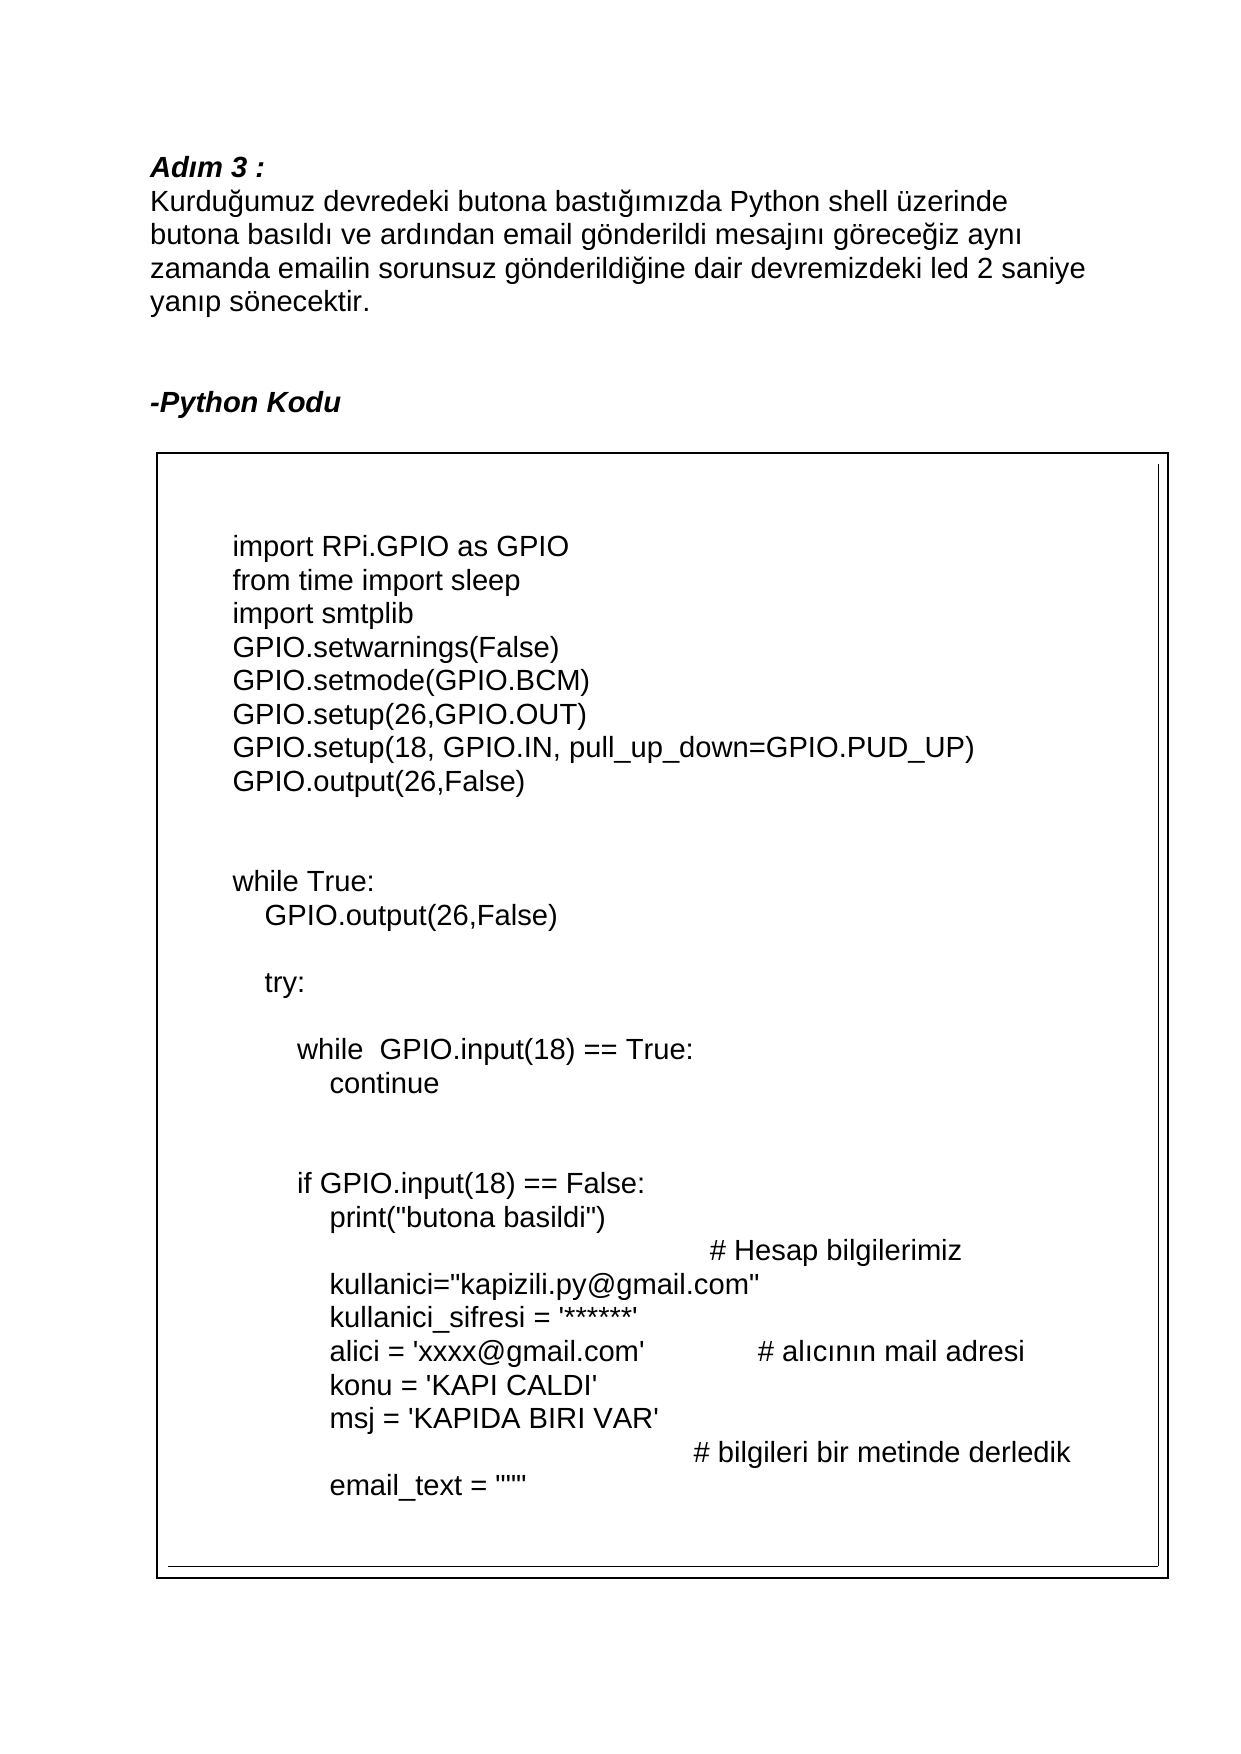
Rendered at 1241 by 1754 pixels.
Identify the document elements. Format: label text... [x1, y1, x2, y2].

text -Python Kodu [150, 385, 1091, 418]
text zamanda emailin sorunsuz gönderildiğine dair devremizdeki led 2 saniye yanıp sönecektir. [150, 251, 1091, 318]
text Kurduğumuz devredeki butona bastığımızda Python shell üzerinde butona basıldı ve ardından email gönderildi mesajını göreceğiz aynı [150, 183, 1091, 251]
table_header import RPi.GPIO as GPIO from time import sleep import smtplib GPIO.setwarnings(False) GPIO.setmode(GPIO.BCM) GPIO.setup(26,GPIO.OUT) GPIO.setup(18, GPIO.IN, pull_up_down=GPIO.PUD_UP) GPIO.output(26,False) while True: GPIO.output(26,False) try: while GPIO.input(18) == True: continue if GPIO.input(18) == False: print("butona basildi") # Hesap bilgilerimiz kullanici="kapizili.py@gmail.com" kullanici_sifresi = '******' alici = 'xxxx@gmail.com' # alıcının mail adresi konu = 'KAPI CALDI' msj = 'KAPIDA BIRI VAR' # bilgileri bir metinde derledik email_text = """ [158, 454, 1167, 1577]
text Adım 3 : [150, 150, 1091, 183]
